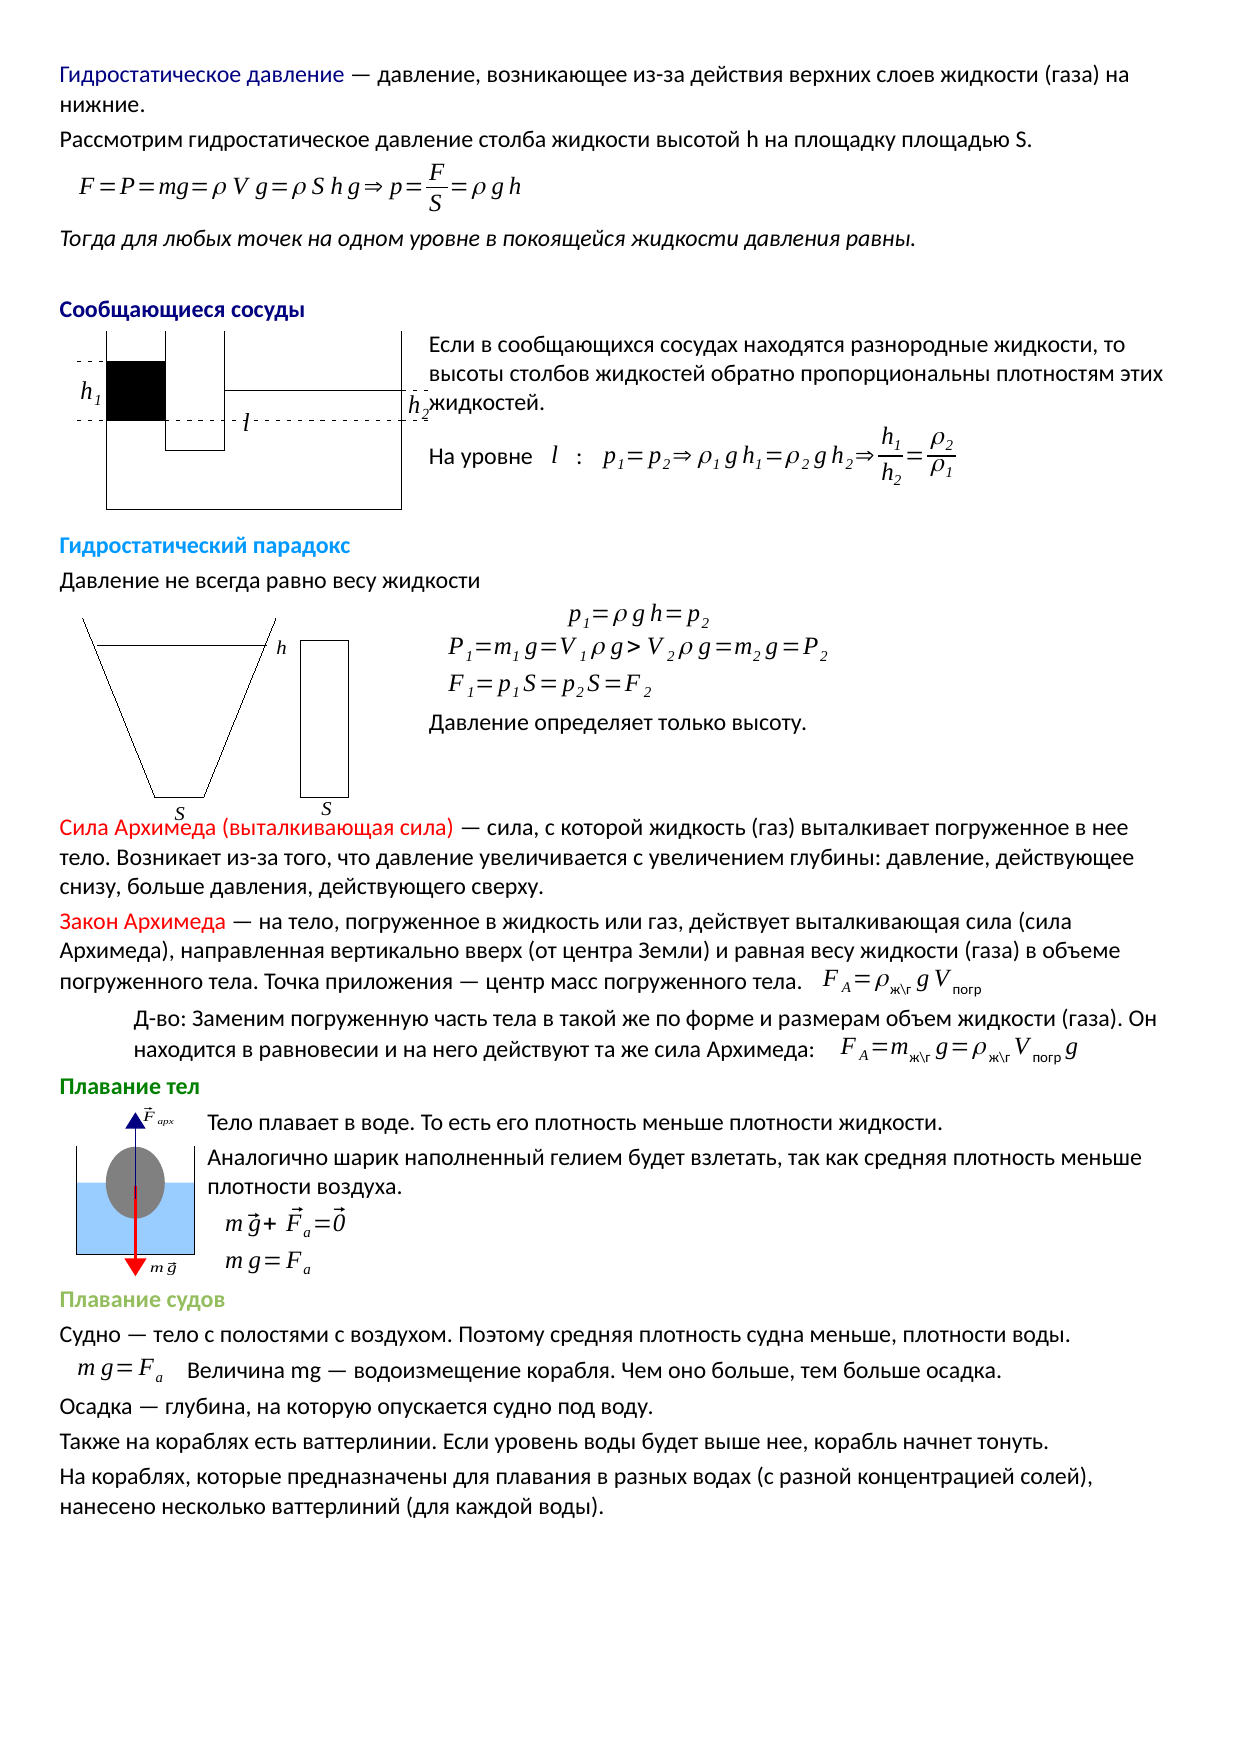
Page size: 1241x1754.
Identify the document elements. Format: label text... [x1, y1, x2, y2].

text Тогда для любых точек на одном уровне в покоящейся жидкости давления равны. [59, 223, 1180, 253]
text Д-во: Заменим погруженную часть тела в такой же по форме и размерам объем жидкости (газа). Он находится в равновесии и на него действуют та же сила Архимеда: [133, 1003, 1180, 1066]
text Осадка — глубина, на которую опускается судно под воду. [59, 1391, 1180, 1421]
text Тело плавает в воде. То есть его плотность меньше плотности жидкости. [207, 1107, 1180, 1136]
text Плавание тел [59, 1071, 1180, 1101]
text Также на кораблях есть ваттерлинии. Если уровень воды будет выше нее, корабль начнет тонуть. [59, 1426, 1180, 1456]
text Сила Архимеда (выталкивающая сила) — сила, с которой жидкость (газ) выталкивает погруженное в нее тело. Возникает из-за того, что давление увеличивается с увеличением глубины: давление, действующее снизу, больше давления, действующего сверху. [59, 812, 1180, 900]
text Величина mg — водоизмещение корабля. Чем оно больше, тем больше осадка. [59, 1354, 1180, 1385]
text Гидростатический парадокс [59, 530, 1180, 559]
text Судно — тело с полостями с воздухом. Поэтому средняя плотность судна меньше, плотности воды. [59, 1319, 1180, 1348]
text Закон Архимеда — на тело, погруженное в жидкость или газ, действует выталкивающая сила (сила Архимеда), направленная вертикально вверх (от центра Земли) и равная весу жидкости (газа) в объеме погруженного тела. Точка приложения — центр масс погруженного тела. [59, 906, 1180, 997]
text Сообщающиеся сосуды [59, 294, 1180, 323]
text Рассмотрим гидростатическое давление столба жидкости высотой h на площадку площадью S. [59, 124, 1180, 153]
text Плавание судов [59, 1284, 1180, 1313]
text Давление определяет только высоту. [429, 707, 1180, 736]
text На уровне: [429, 422, 1180, 489]
text Гидростатическое давление — давление, возникающее из-за действия верхних слоев жидкости (газа) на нижние. [59, 59, 1180, 118]
text Давление не всегда равно весу жидкости [59, 565, 1180, 594]
text Аналогично шарик наполненный гелием будет взлетать, так как средняя плотность меньше плотности воздуха. [207, 1142, 1180, 1200]
text Если в сообщающихся сосудах находятся разнородные жидкости, то высоты столбов жидкостей обратно пропорциональны плотностям этих жидкостей. [429, 329, 1180, 417]
text На кораблях, которые предназначены для плавания в разных водах (с разной концентрацией солей), нанесено несколько ваттерлиний (для каждой воды). [59, 1461, 1180, 1520]
